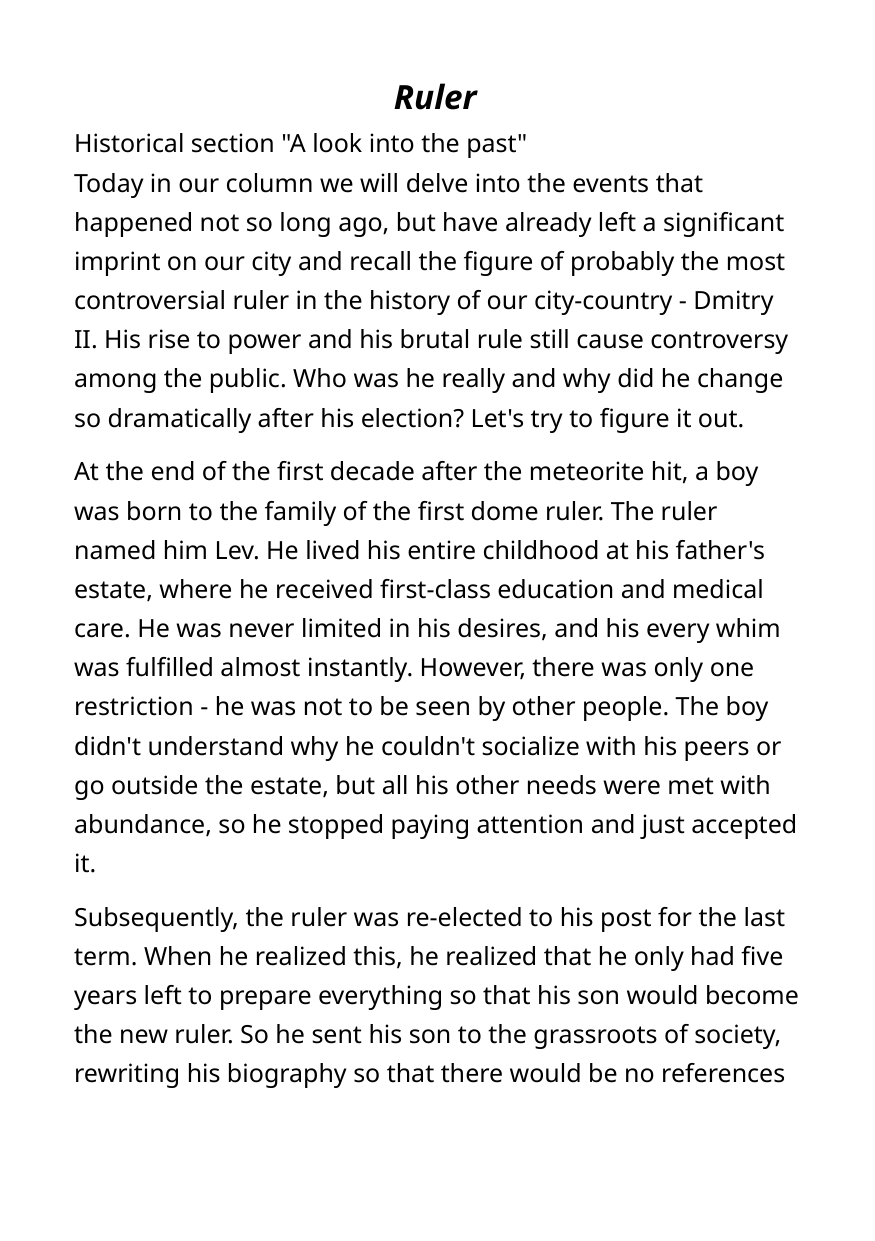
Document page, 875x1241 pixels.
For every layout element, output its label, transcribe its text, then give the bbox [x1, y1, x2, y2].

text Ruler [74, 74, 800, 119]
text Today in our column we will delve into the events that happened not so long ago, but have already left a significant imprint on our city and recall the figure of probably the most controversial ruler in the history of our city-country - Dmitry II. His rise to power and his brutal rule still cause controversy among the public. Who was he really and why did he change so dramatically after his election? Let's try to figure it out. [74, 165, 800, 434]
text Subsequently, the ruler was re-elected to his post for the last term. When he realized this, he realized that he only had five years left to prepare everything so that his son would become the new ruler. So he sent his son to the grassroots of society, rewriting his biography so that there would be no references [74, 899, 800, 1090]
text At the end of the first decade after the meteorite hit, a boy was born to the family of the first dome ruler. The ruler named him Lev. He lived his entire childhood at his father's estate, where he received first-class education and medical care. He was never limited in his desires, and his every whim was fulfilled almost instantly. However, there was only one restriction - he was not to be seen by other people. The boy didn't understand why he couldn't socialize with his peers or go outside the estate, but all his other needs were met with abundance, so he stopped paying attention and just accepted it. [74, 454, 800, 880]
text Historical section "A look into the past" [74, 126, 800, 160]
